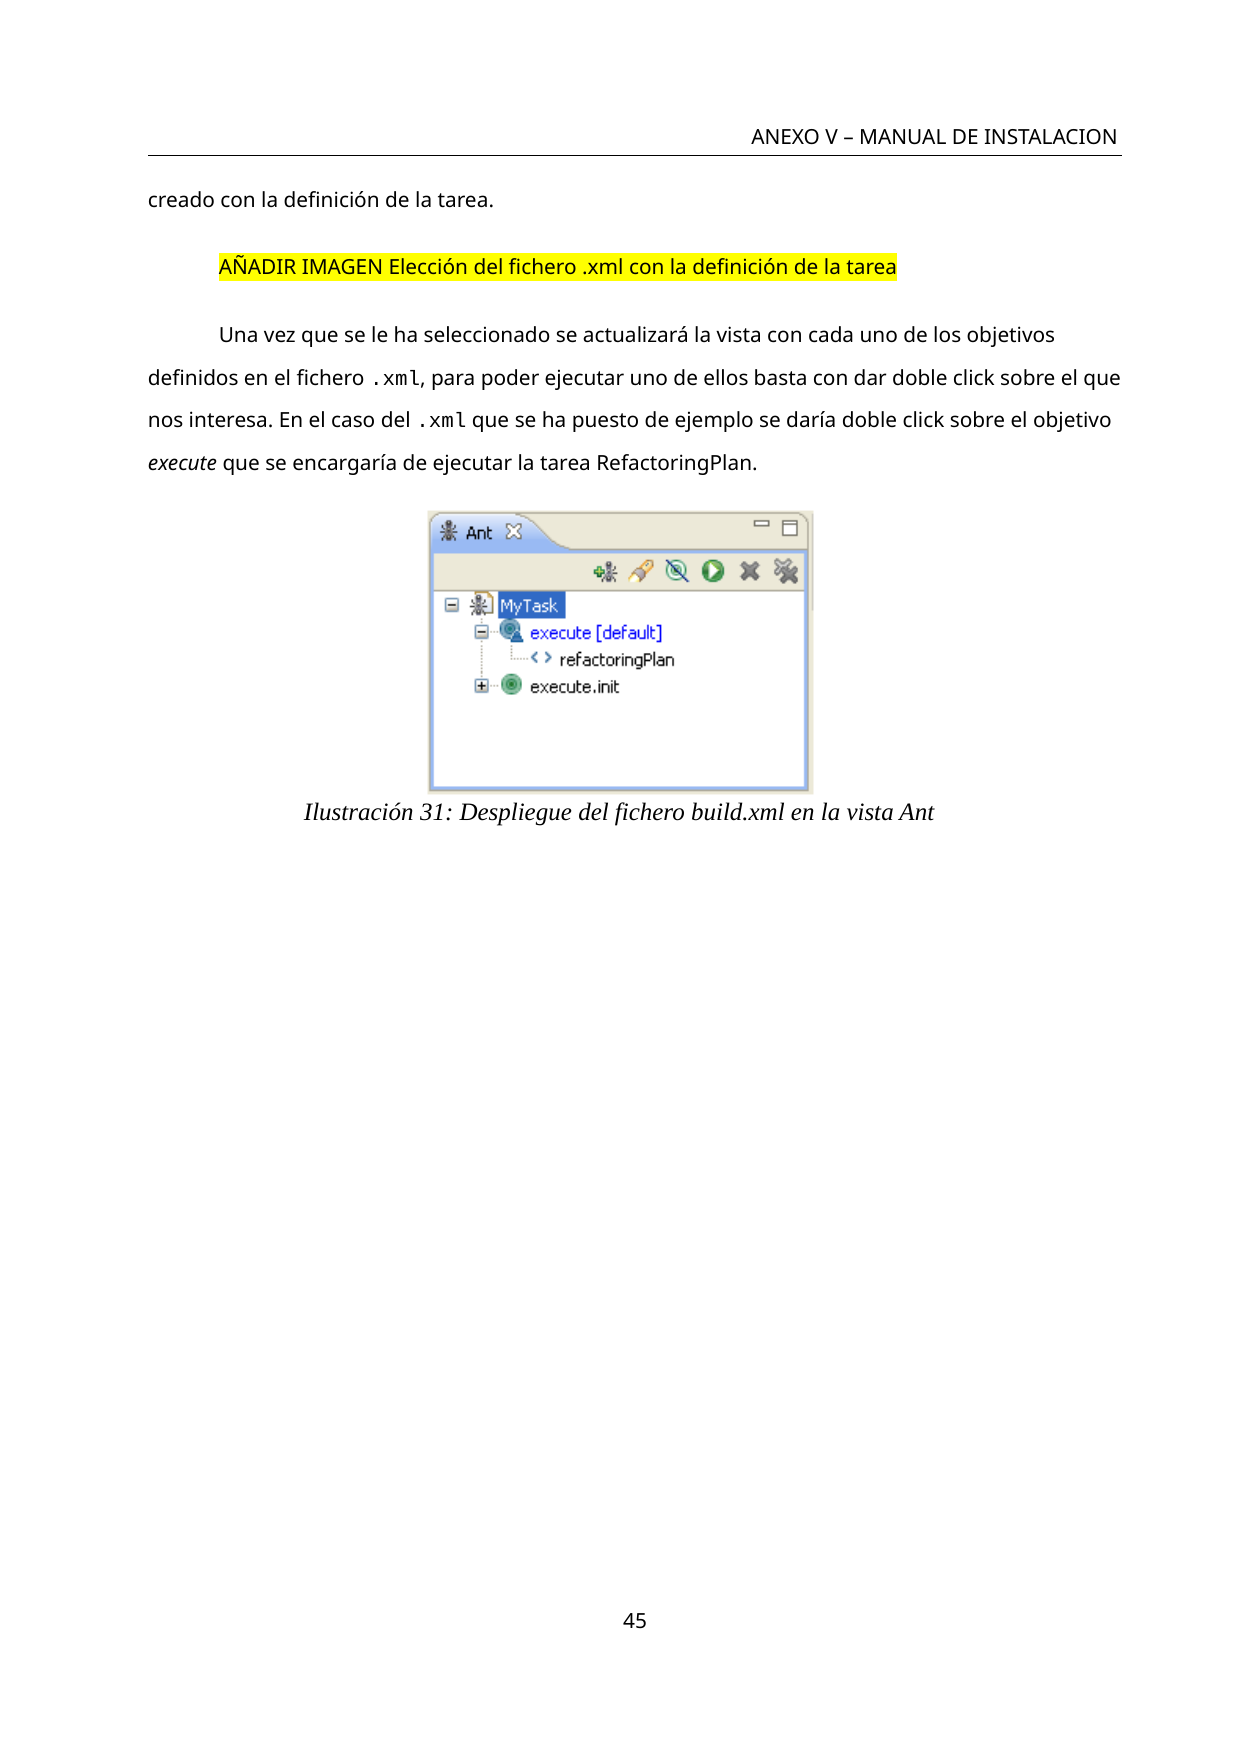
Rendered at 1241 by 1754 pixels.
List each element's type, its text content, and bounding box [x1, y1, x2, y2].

text Ilustración 31: Despliegue del fichero build.xml en la vista Ant [291, 516, 950, 826]
text AÑADIR IMAGEN Elección del fichero .xml con la definición de la tarea [148, 252, 1122, 281]
text creado con la definición de la tarea. [148, 185, 1122, 213]
text Una vez que se le ha seleccionado se actualizará la vista con cada uno de los objetivos definidos en el fichero .xml, para poder ejecutar uno de ellos basta con dar doble click sobre el que nos interesa. En el caso del .xml que se ha puesto de ejemplo se daría doble click sobre el objetivo execute que se encargaría de ejecutar la tarea RefactoringPlan. [148, 320, 1122, 477]
